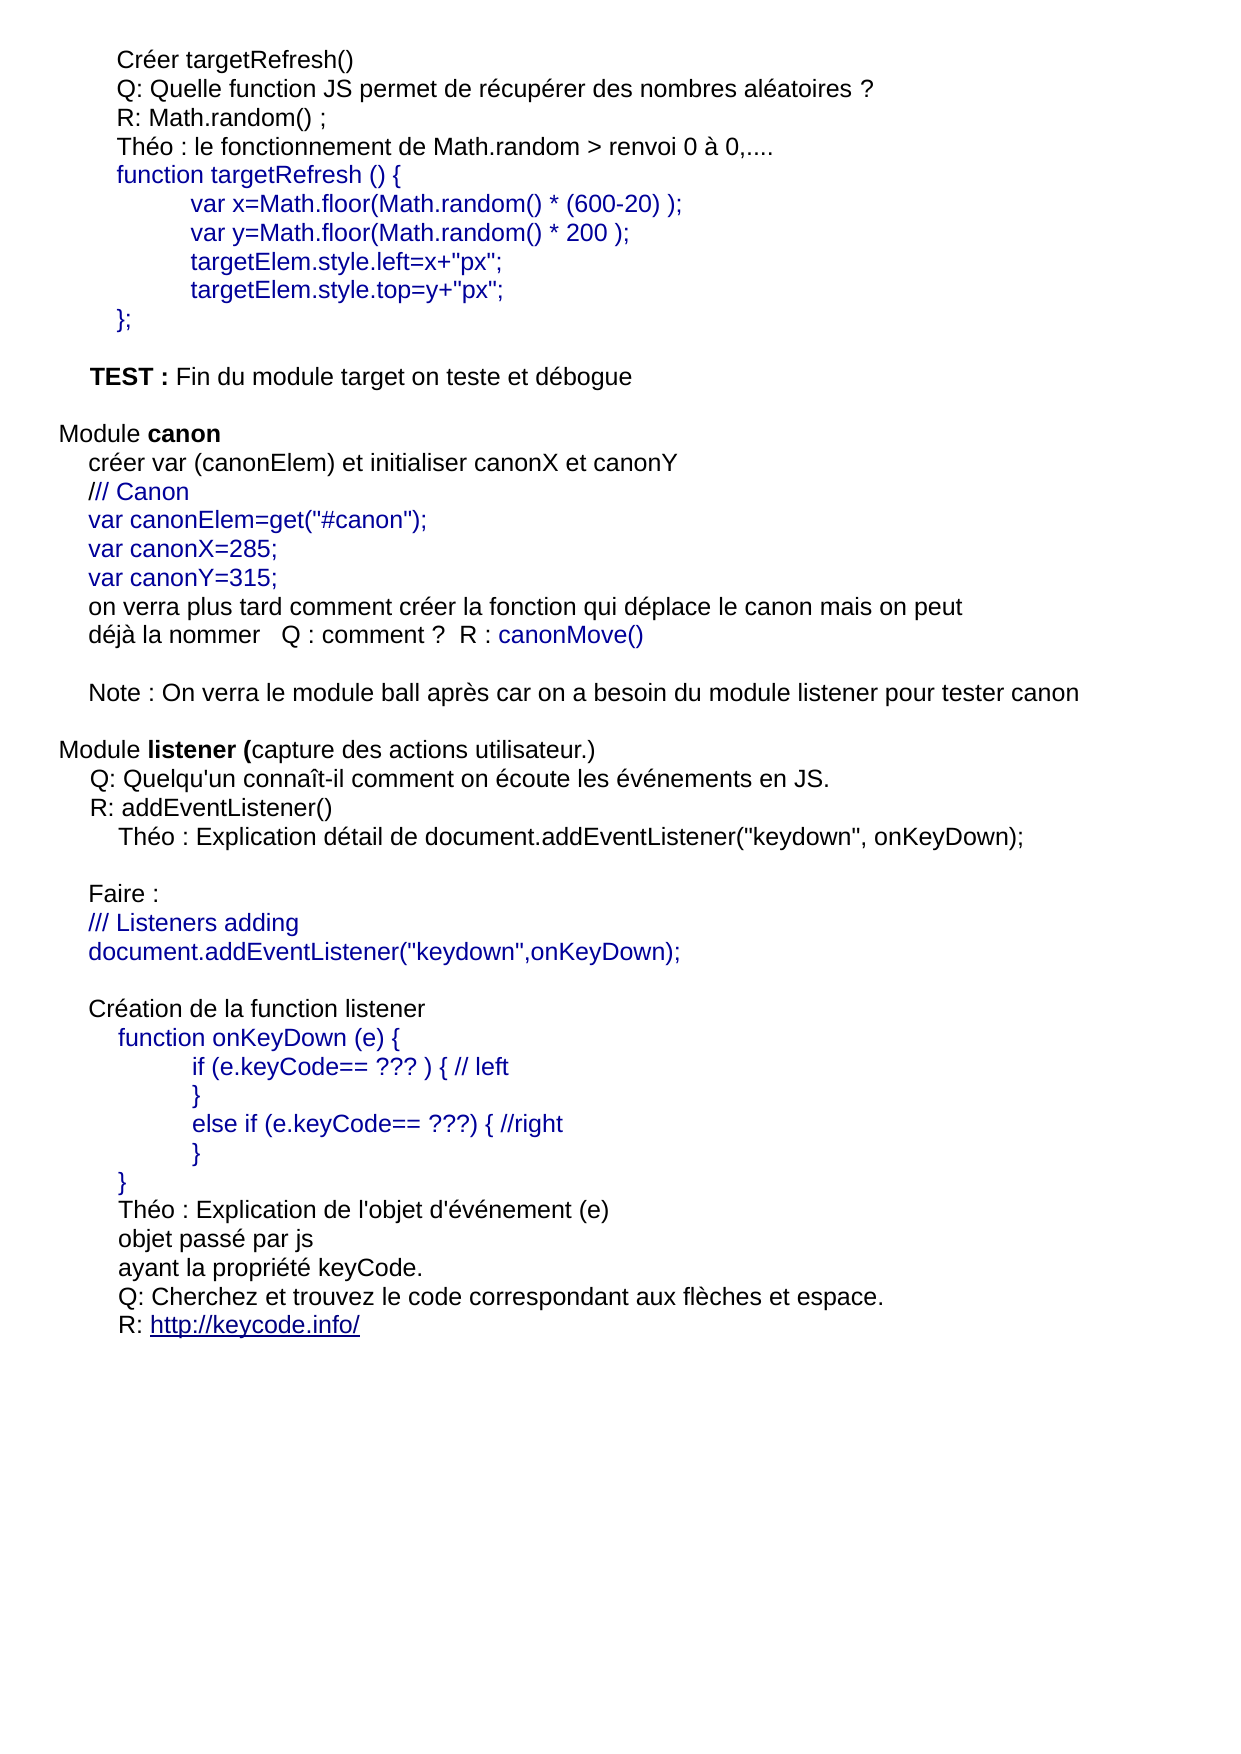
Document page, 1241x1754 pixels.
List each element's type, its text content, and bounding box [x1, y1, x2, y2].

text var y=Math.floor(Math.random() * 200 ); [116, 218, 1193, 247]
text Faire : [88, 879, 1193, 908]
text else if (e.keyCode== ???) { //right [118, 1109, 1193, 1138]
text } [118, 1080, 1193, 1109]
text déjà la nommer Q : comment ? R : canonMove() [88, 620, 1193, 649]
text R: addEventListener() [89, 793, 1193, 822]
text var x=Math.floor(Math.random() * (600-20) ); [116, 189, 1193, 218]
text var canonX=285; [88, 534, 1193, 563]
text Théo : Explication de l'objet d'événement (e) [118, 1195, 1193, 1224]
text document.addEventListener("keydown",onKeyDown); [88, 937, 1193, 965]
text objet passé par js [118, 1224, 1193, 1253]
text Q: Quelqu'un connaît-il comment on écoute les événements en JS. [89, 764, 1193, 793]
text ayant la propriété keyCode. [118, 1253, 1193, 1282]
text }; [116, 304, 1193, 333]
text on verra plus tard comment créer la fonction qui déplace le canon mais on peut [88, 592, 1193, 620]
text Q: Cherchez et trouvez le code correspondant aux flèches et espace. [118, 1282, 1193, 1310]
text var canonElem=get("#canon"); [88, 505, 1193, 534]
text Théo : Explication détail de document.addEventListener("keydown", onKeyDown); [118, 822, 1193, 850]
text var canonY=315; [88, 563, 1193, 592]
text Créer targetRefresh() [116, 45, 1193, 74]
text Théo : le fonctionnement de Math.random > renvoi 0 à 0,.... [116, 132, 1193, 160]
text /// Listeners adding [88, 908, 1193, 937]
text créer var (canonElem) et initialiser canonX et canonY [88, 448, 1193, 477]
text Module canon [58, 419, 1193, 448]
text if (e.keyCode== ??? ) { // left [118, 1052, 1193, 1080]
text R: Math.random() ; [116, 103, 1193, 132]
text /// Canon [88, 477, 1193, 505]
text function targetRefresh () { [116, 160, 1193, 189]
text } [118, 1167, 1193, 1195]
text Note : On verra le module ball après car on a besoin du module listener pour tester canon [88, 678, 1193, 707]
text Création de la function listener [88, 994, 1193, 1023]
text Q: Quelle function JS permet de récupérer des nombres aléatoires ? [116, 74, 1193, 103]
text TEST : Fin du module target on teste et débogue [89, 362, 1193, 390]
text function onKeyDown (e) { [118, 1023, 1193, 1052]
text targetElem.style.left=x+"px"; [116, 247, 1193, 275]
text } [118, 1138, 1193, 1167]
text Module listener (capture des actions utilisateur.) [58, 735, 1193, 764]
text targetElem.style.top=y+"px"; [116, 275, 1193, 304]
text R: http://keycode.info/ [118, 1310, 1193, 1339]
